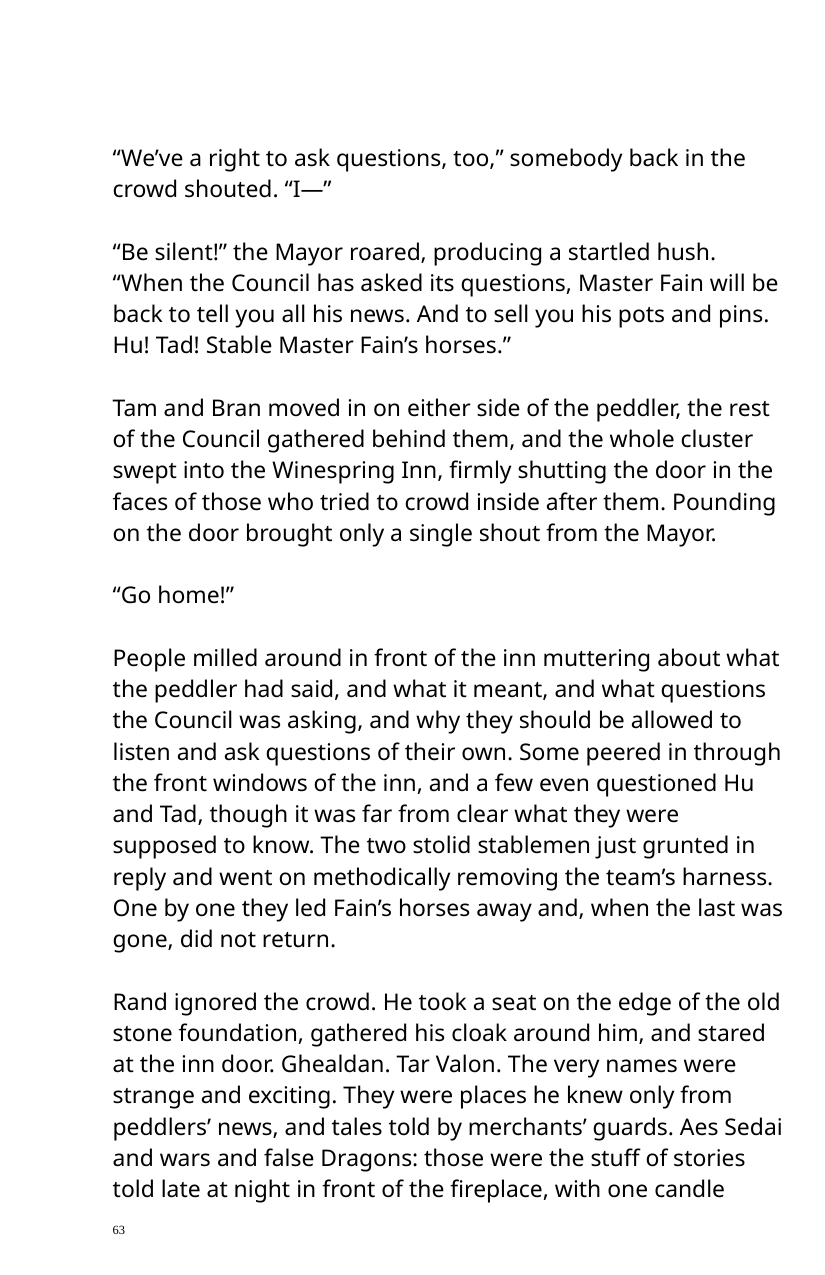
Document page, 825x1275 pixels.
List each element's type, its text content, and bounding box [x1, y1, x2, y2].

text “We’ve a right to ask questions, too,” somebody back in the crowd shouted. “I—” [112, 142, 787, 204]
text Tam and Bran moved in on either side of the peddler, the rest of the Council gathered behind them, and the whole cluster swept into the Winespring Inn, firmly shutting the door in the faces of those who tried to crowd inside after them. Pounding on the door brought only a single shout from the Mayor. [112, 392, 787, 548]
text Rand ignored the crowd. He took a seat on the edge of the old stone foundation, gathered his cloak around him, and stared at the inn door. Ghealdan. Tar Valon. The very names were strange and exciting. They were places he knew only from peddlers’ news, and tales told by merchants’ guards. Aes Sedai and wars and false Dragons: those were the stuff of stories told late at night in front of the fireplace, with one candle [112, 986, 787, 1204]
text People milled around in front of the inn muttering about what the peddler had said, and what it meant, and what questions the Council was asking, and why they should be allowed to listen and ask questions of their own. Some peered in through the front windows of the inn, and a few even questioned Hu and Tad, though it was far from clear what they were supposed to know. The two stolid stablemen just grunted in reply and went on methodically removing the team’s harness. One by one they led Fain’s horses away and, when the last was gone, did not return. [112, 642, 787, 954]
text “Go home!” [112, 579, 787, 611]
text “Be silent!” the Mayor roared, producing a startled hush. “When the Council has asked its questions, Master Fain will be back to tell you all his news. And to sell you his pots and pins. Hu! Tad! Stable Master Fain’s horses.” [112, 236, 787, 361]
